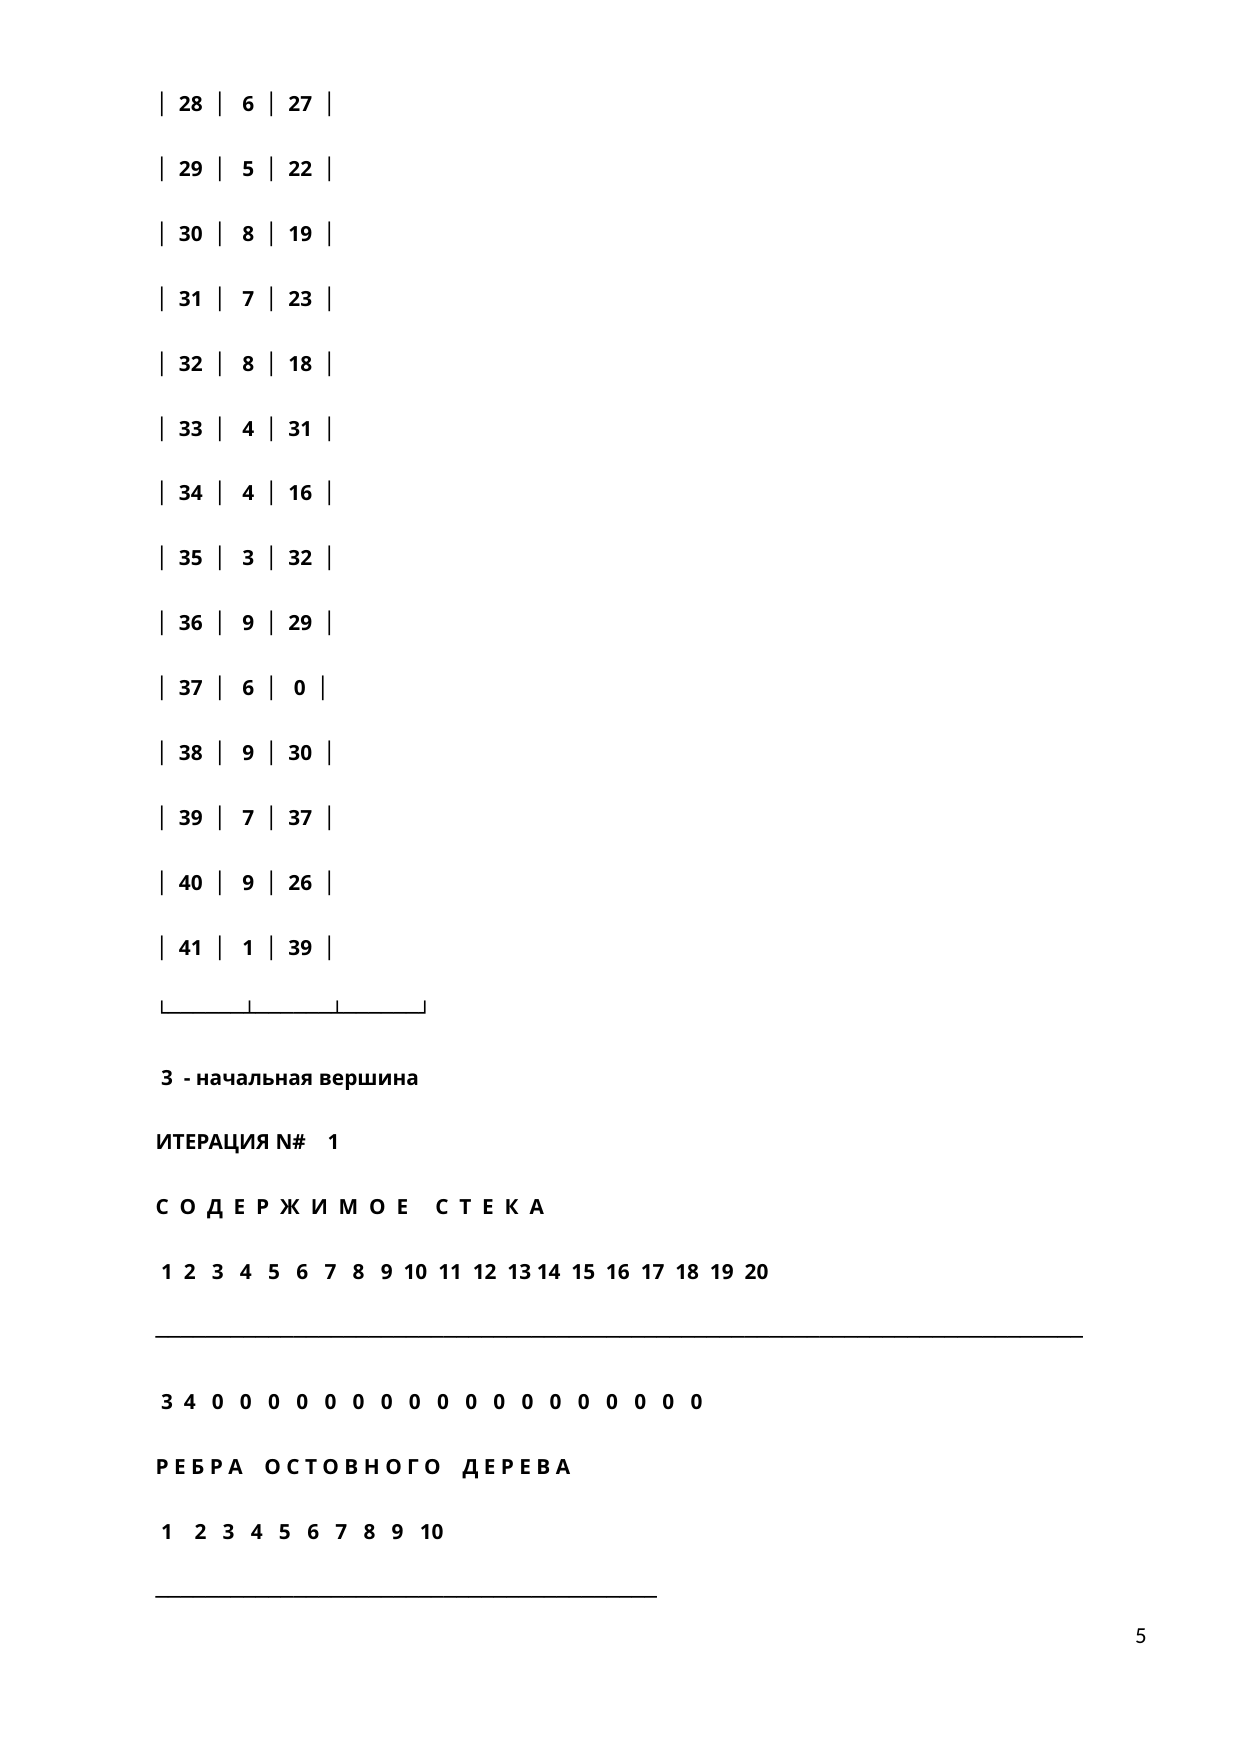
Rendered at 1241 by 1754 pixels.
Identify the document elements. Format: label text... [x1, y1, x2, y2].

text Р Е Б Р А О С Т О В Н О Г О Д Е Р Е В А [155, 1452, 1152, 1480]
text │ 28 │ 6 │ 27 │ [155, 89, 1152, 118]
text ────────────────────────────────────────────────────────────────────────── [155, 1322, 1152, 1351]
text │ 35 │ 3 │ 32 │ [155, 543, 1152, 572]
text │ 33 │ 4 │ 31 │ [155, 414, 1152, 442]
text ──────────────────────────────────────── [155, 1582, 1152, 1610]
text │ 41 │ 1 │ 39 │ [155, 933, 1152, 961]
text С О Д Е Р Ж И М О Е С Т Е К А [155, 1192, 1152, 1221]
text │ 34 │ 4 │ 16 │ [155, 478, 1152, 507]
text 3 - начальная вершина [155, 1063, 1152, 1091]
text └──────┴──────┴──────┘ [155, 998, 1152, 1026]
text │ 38 │ 9 │ 30 │ [155, 738, 1152, 767]
text 1 2 3 4 5 6 7 8 9 10 [155, 1517, 1152, 1545]
text │ 39 │ 7 │ 37 │ [155, 803, 1152, 831]
text │ 37 │ 6 │ 0 │ [155, 673, 1152, 702]
text │ 29 │ 5 │ 22 │ [155, 154, 1152, 182]
text │ 36 │ 9 │ 29 │ [155, 608, 1152, 637]
text │ 31 │ 7 │ 23 │ [155, 284, 1152, 312]
text 1 2 3 4 5 6 7 8 9 10 11 12 13 14 15 16 17 18 19 20 [155, 1257, 1152, 1286]
text │ 32 │ 8 │ 18 │ [155, 349, 1152, 377]
text │ 40 │ 9 │ 26 │ [155, 868, 1152, 896]
text 3 4 0 0 0 0 0 0 0 0 0 0 0 0 0 0 0 0 0 0 [155, 1387, 1152, 1416]
text ИТЕРАЦИЯ N# 1 [155, 1127, 1152, 1156]
text │ 30 │ 8 │ 19 │ [155, 219, 1152, 247]
